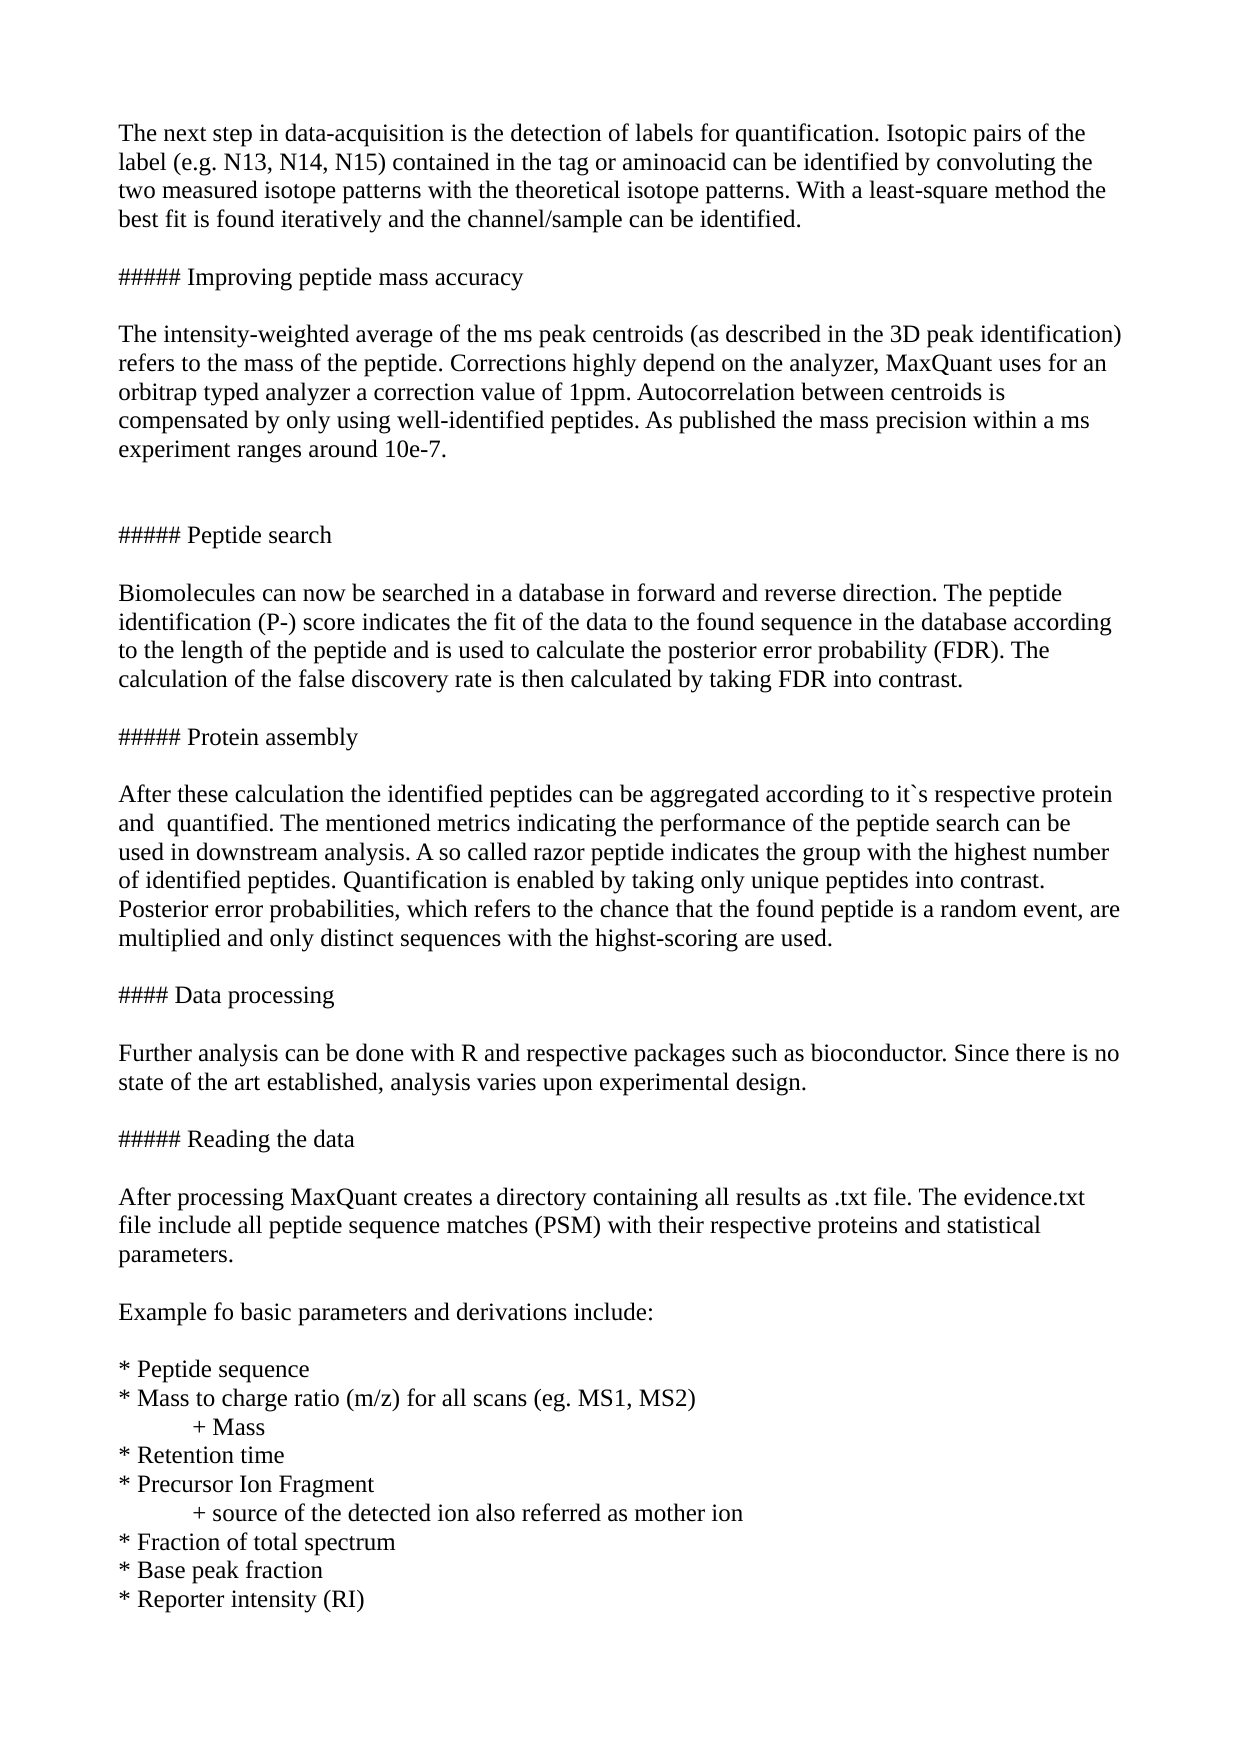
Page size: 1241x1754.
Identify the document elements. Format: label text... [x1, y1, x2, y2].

text * Precursor Ion Fragment [118, 1469, 1122, 1498]
text + Mass [118, 1412, 1122, 1441]
text * Peptide sequence [118, 1354, 1122, 1383]
text ##### Reading the data [118, 1124, 1122, 1153]
text Example fo basic parameters and derivations include: [118, 1297, 1122, 1326]
text #### Data processing [118, 981, 1122, 1009]
text * Mass to charge ratio (m/z) for all scans (eg. MS1, MS2) [118, 1383, 1122, 1412]
text The intensity-weighted average of the ms peak centroids (as described in the 3D peak identification) refers to the mass of the peptide. Corrections highly depend on the analyzer, MaxQuant uses for an orbitrap typed analyzer a correction value of 1ppm. Autocorrelation between centroids is compensated by only using well-identified peptides. As published the mass precision within a ms experiment ranges around 10e-7. [118, 319, 1122, 463]
text * Fraction of total spectrum [118, 1527, 1122, 1556]
text ##### Protein assembly [118, 722, 1122, 751]
text ##### Improving peptide mass accuracy [118, 262, 1122, 291]
text After these calculation the identified peptides can be aggregated according to it`s respective protein and quantified. The mentioned metrics indicating the performance of the peptide search can be used in downstream analysis. A so called razor peptide indicates the group with the highest number of identified peptides. Quantification is enabled by taking only unique peptides into contrast. Posterior error probabilities, which refers to the chance that the found peptide is a random event, are multiplied and only distinct sequences with the highst-scoring are used. [118, 779, 1122, 952]
text * Reporter intensity (RI) [118, 1584, 1122, 1613]
text The next step in data-acquisition is the detection of labels for quantification. Isotopic pairs of the label (e.g. N13, N14, N15) contained in the tag or aminoacid can be identified by convoluting the two measured isotope patterns with the theoretical isotope patterns. With a least-square method the best fit is found iteratively and the channel/sample can be identified. [118, 118, 1122, 233]
text ##### Peptide search [118, 521, 1122, 549]
text Biomolecules can now be searched in a database in forward and reverse direction. The peptide identification (P-) score indicates the fit of the data to the found sequence in the database according to the length of the peptide and is used to calculate the posterior error probability (FDR). The calculation of the false discovery rate is then calculated by taking FDR into contrast. [118, 578, 1122, 693]
text After processing MaxQuant creates a directory containing all results as .txt file. The evidence.txt file include all peptide sequence matches (PSM) with their respective proteins and statistical parameters. [118, 1182, 1122, 1268]
text Further analysis can be done with R and respective packages such as bioconductor. Since there is no state of the art established, analysis varies upon experimental design. [118, 1038, 1122, 1096]
text * Retention time [118, 1441, 1122, 1469]
text * Base peak fraction [118, 1556, 1122, 1584]
text + source of the detected ion also referred as mother ion [118, 1498, 1122, 1527]
